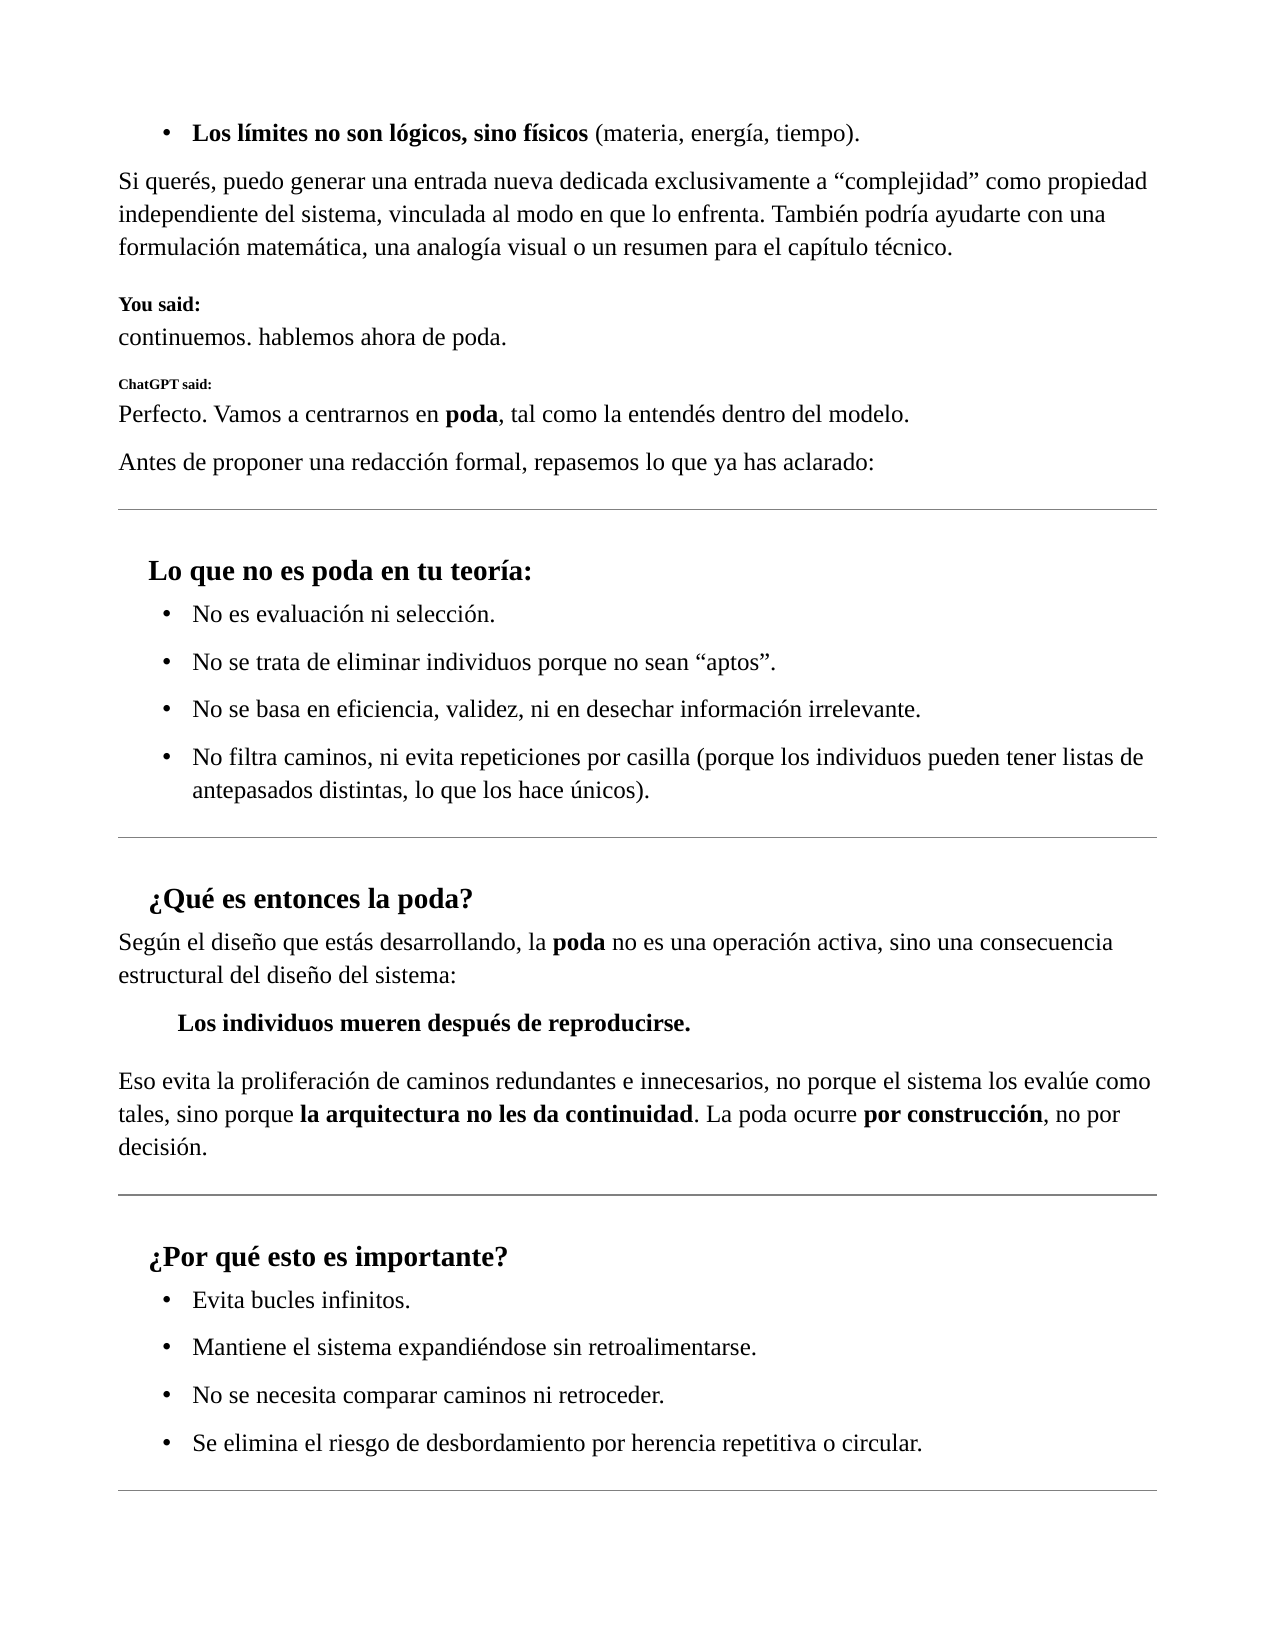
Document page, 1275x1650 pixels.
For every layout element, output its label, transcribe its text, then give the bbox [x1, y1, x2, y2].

subtitle 🔷 ¿Qué es entonces la poda? [118, 881, 1157, 915]
list No es evaluación ni selección. [162, 599, 1157, 628]
text continuemos. hablemos ahora de poda. [118, 322, 1157, 351]
subtitle 🔹 ¿Por qué esto es importante? [118, 1239, 1157, 1272]
subtitle 🔹 Lo que no es poda en tu teoría: [118, 553, 1157, 587]
list Mantiene el sistema expandiéndose sin retroalimentarse. [162, 1332, 1157, 1361]
list No se basa en eficiencia, validez, ni en desechar información irrelevante. [162, 694, 1157, 723]
list No filtra caminos, ni evita repeticiones por casilla (porque los individuos pueden tener listas de antepasados distintas, lo que los hace únicos). [162, 742, 1157, 804]
text Según el diseño que estás desarrollando, la poda no es una operación activa, sino una consecuencia estructural del diseño del sistema: [118, 927, 1157, 989]
text Los individuos mueren después de reproducirse. [177, 1008, 1098, 1037]
list Evita bucles infinitos. [162, 1285, 1157, 1314]
text Antes de proponer una redacción formal, repasemos lo que ya has aclarado: [118, 447, 1157, 475]
list No se trata de eliminar individuos porque no sean “aptos”. [162, 647, 1157, 676]
subtitle ChatGPT said: [118, 376, 1157, 393]
subtitle You said: [118, 292, 1157, 316]
text Perfecto. Vamos a centrarnos en poda, tal como la entendés dentro del modelo. [118, 399, 1157, 428]
list Se elimina el riesgo de desbordamiento por herencia repetitiva o circular. [162, 1428, 1157, 1456]
text Si querés, puedo generar una entrada nueva dedicada exclusivamente a “complejidad” como propiedad independiente del sistema, vinculada al modo en que lo enfrenta. También podría ayudarte con una formulación matemática, una analogía visual o un resumen para el capítulo técnico. [118, 166, 1157, 261]
list Los límites no son lógicos, sino físicos (materia, energía, tiempo). [162, 118, 1157, 147]
text Eso evita la proliferación de caminos redundantes e innecesarios, no porque el sistema los evalúe como tales, sino porque la arquitectura no les da continuidad. La poda ocurre por construcción, no por decisión. [118, 1066, 1157, 1161]
list No se necesita comparar caminos ni retroceder. [162, 1380, 1157, 1409]
